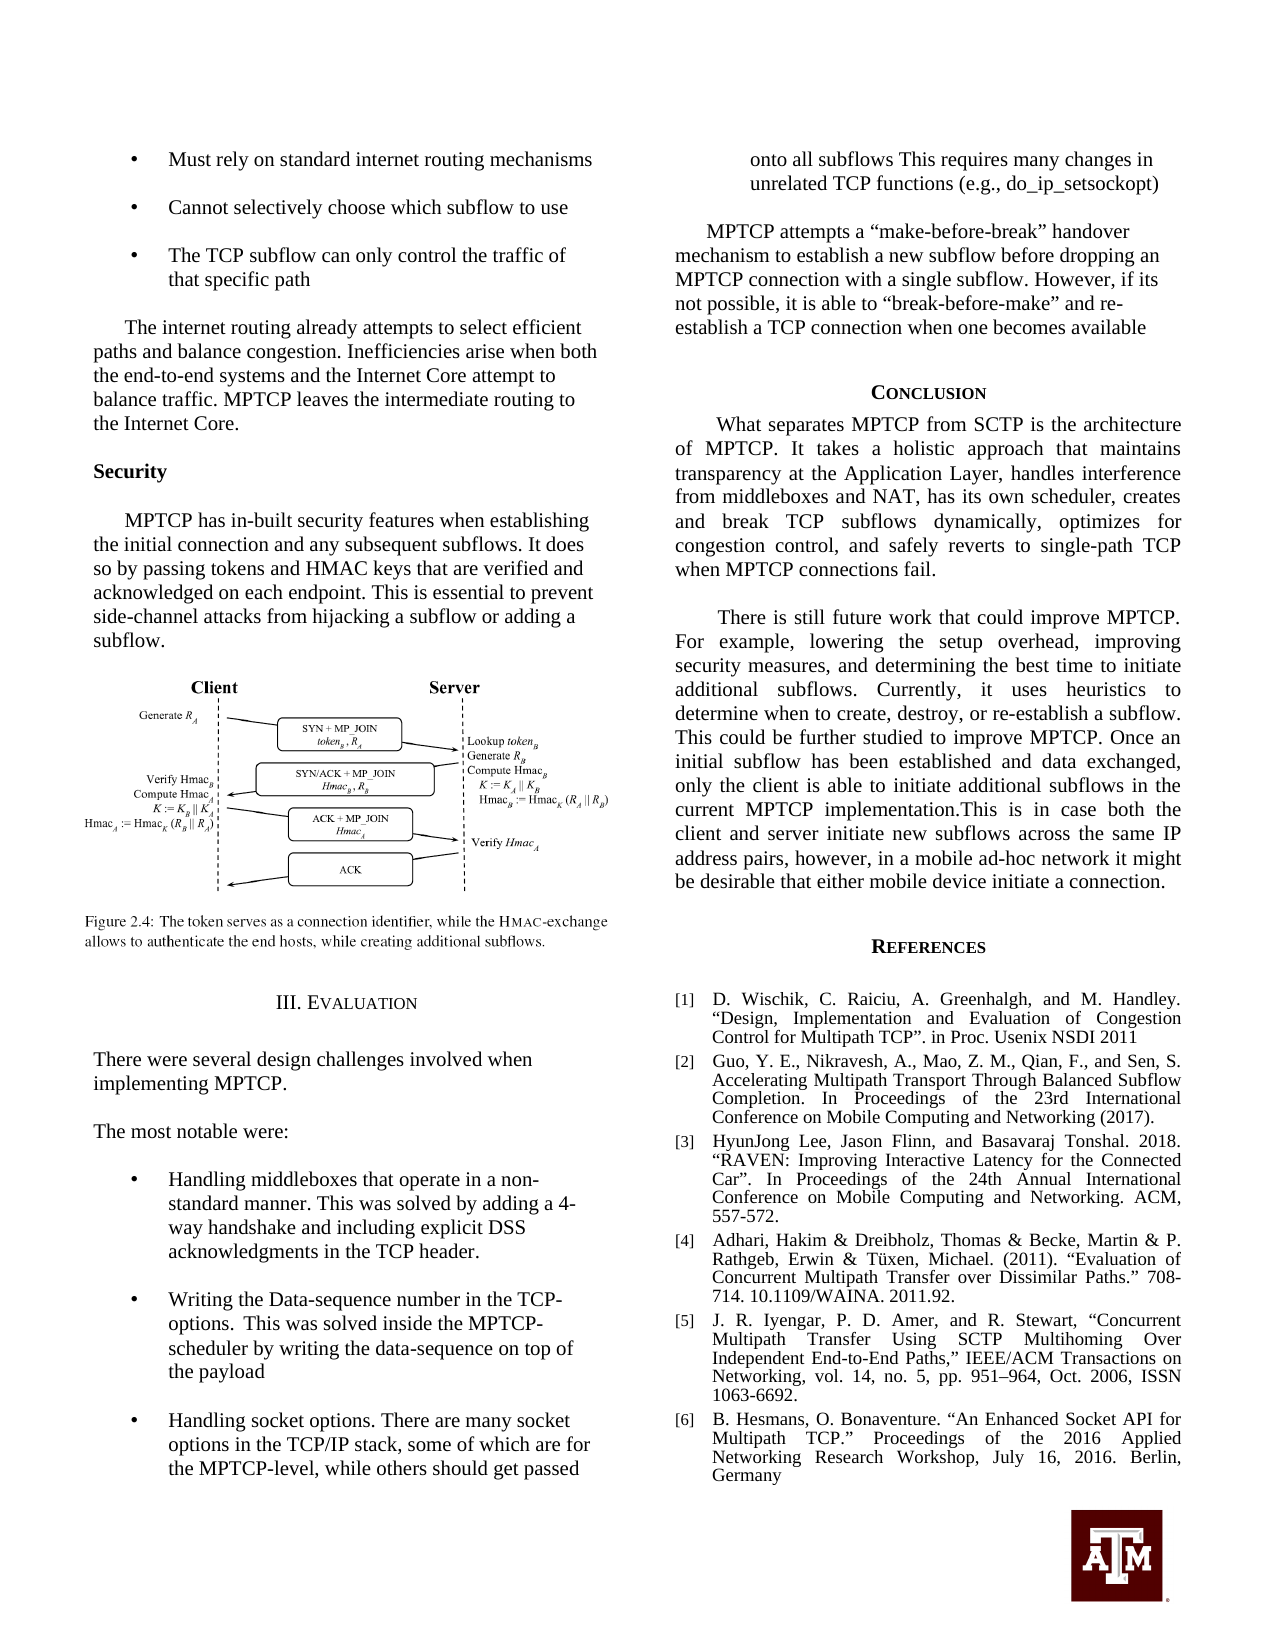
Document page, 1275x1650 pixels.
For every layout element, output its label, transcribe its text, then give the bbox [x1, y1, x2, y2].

text MPTCP attempts a “make-before-break” handover mechanism to establish a new subflow before dropping an MPTCP connection with a single subflow. However, if its not possible, it is able to “break-before-make” and re-establish a TCP connection when one becomes available [675, 219, 1182, 339]
list Cannot selectively choose which subflow to use [131, 195, 600, 219]
subtitle Conclusion [675, 380, 1182, 404]
list Must rely on standard internet routing mechanisms [131, 147, 600, 171]
text What separates MPTCP from SCTP is the architecture of MPTCP. It takes a holistic approach that maintains transparency at the Application Layer, handles interference from middleboxes and NAT, has its own scheduler, creates and break TCP subflows dynamically, optimizes for congestion control, and safely reverts to single-path TCP when MPTCP connections fail. [675, 412, 1182, 581]
list Writing the Data-sequence number in the TCP-options. This was solved inside the MPTCP-scheduler by writing the data-sequence on top of the payload [131, 1287, 600, 1383]
picture [80, 676, 613, 950]
text MPTCP has in-built security features when establishing the initial connection and any subsequent subflows. It does so by passing tokens and HMAC keys that are verified and acknowledged on each endpoint. This is essential to prevent side-channel attacks from hijacking a subflow or adding a subflow. [93, 508, 600, 652]
picture [1063, 1506, 1174, 1604]
text paths and balance congestion. Inefficiencies arise when both the end-to-end systems and the Internet Core attempt to balance traffic. MPTCP leaves the intermediate routing to the Internet Core. [93, 339, 600, 435]
list Handling middleboxes that operate in a non-standard manner. This was solved by adding a 4-way handshake and including explicit DSS acknowledgments in the TCP header. [131, 1167, 600, 1263]
list D. Wischik, C. Raiciu, A. Greenhalgh, and M. Handley. “Design, Implementation and Evaluation of Congestion Control for Multipath TCP”. in Proc. Usenix NSDI 2011 [675, 991, 1182, 1047]
subtitle References [675, 934, 1182, 958]
list Handling socket options. There are many socket options in the TCP/IP stack, some of which are for the MPTCP-level, while others should get passed [131, 1408, 600, 1480]
text Security [93, 459, 600, 483]
list onto all subflows This requires many changes in unrelated TCP functions (e.g., do_ip_setsockopt) [712, 147, 1182, 195]
text The internet routing already attempts to select efficient [93, 315, 600, 339]
text There were several design challenges involved when implementing MPTCP. [93, 1047, 600, 1095]
list Guo, Y. E., Nikravesh, A., Mao, Z. M., Qian, F., and Sen, S. Accelerating Multipath Transport Through Balanced Subflow Completion. In Proceedings of the 23rd International Conference on Mobile Computing and Networking (2017). [675, 1052, 1182, 1127]
list B. Hesmans, O. Bonaventure. “An Enhanced Socket API for Multipath TCP.” Proceedings of the 2016 Applied Networking Research Workshop, July 16, 2016. Berlin, Germany [675, 1411, 1182, 1486]
list J. R. Iyengar, P. D. Amer, and R. Stewart, “Concurrent Multipath Transfer Using SCTP Multihoming Over Independent End-to-End Paths,” IEEE/ACM Transactions on Networking, vol. 14, no. 5, pp. 951–964, Oct. 2006, ISSN 1063-6692. [675, 1312, 1182, 1405]
list The TCP subflow can only control the traffic of that specific path [131, 243, 600, 291]
list Adhari, Hakim & Dreibholz, Thomas & Becke, Martin & P. Rathgeb, Erwin & Tüxen, Michael. (2011). “Evaluation of Concurrent Multipath Transfer over Dissimilar Paths.” 708-714. 10.1109/WAINA. 2011.92. [675, 1231, 1182, 1306]
list HyunJong Lee, Jason Flinn, and Basavaraj Tonshal. 2018. “RAVEN: Improving Interactive Latency for the Connected Car”. In Proceedings of the 24th Annual International Conference on Mobile Computing and Networking. ACM, 557-572. [675, 1132, 1182, 1226]
subtitle III. Evaluation [93, 990, 600, 1014]
text There is still future work that could improve MPTCP. For example, lowering the setup overhead, improving security measures, and determining the best time to initiate additional subflows. Currently, it uses heuristics to determine when to create, destroy, or re-establish a subflow. This could be further studied to improve MPTCP. Once an initial subflow has been established and data exchanged, only the client is able to initiate additional subflows in the current MPTCP implementation.This is in case both the client and server initiate new subflows across the same IP address pairs, however, in a mobile ad-hoc network it might be desirable that either mobile device initiate a connection. [675, 605, 1182, 893]
text The most notable were: [93, 1119, 600, 1143]
